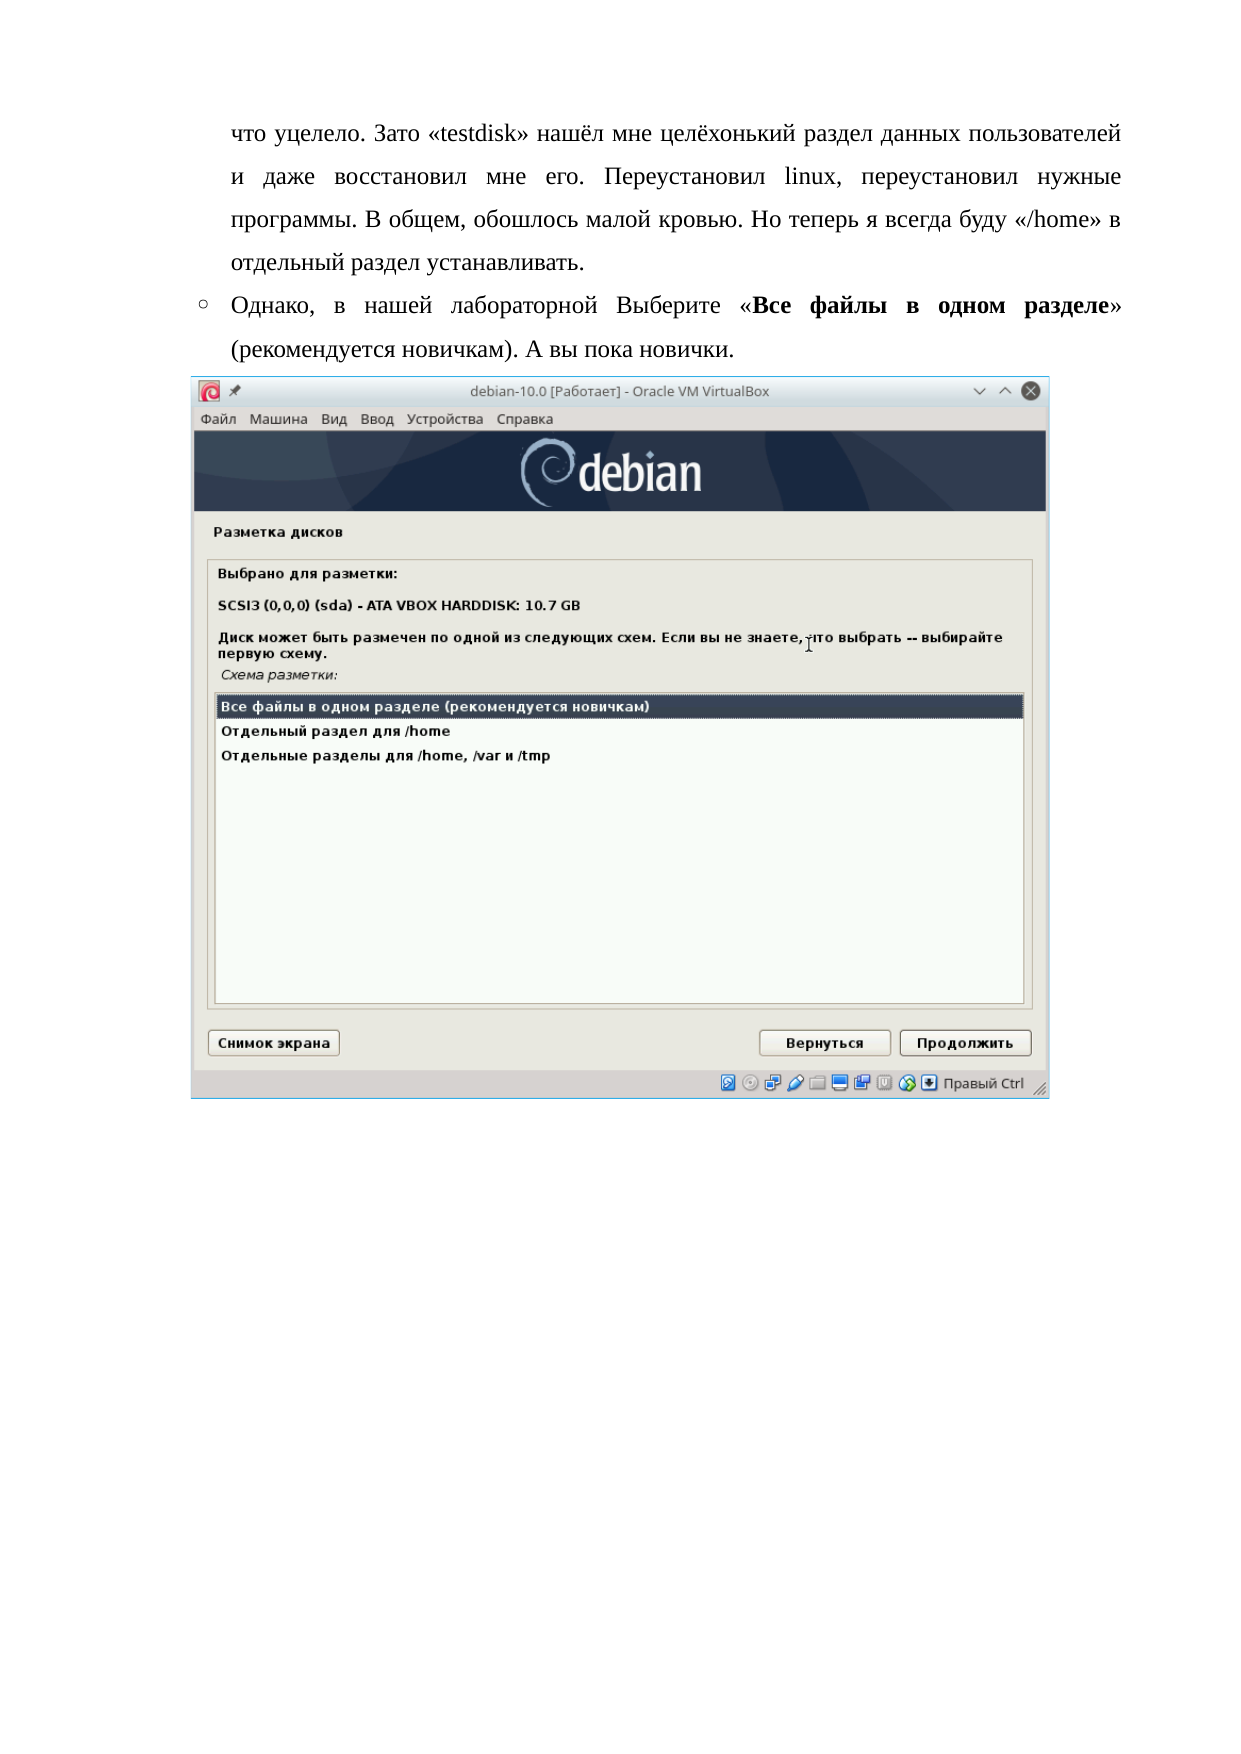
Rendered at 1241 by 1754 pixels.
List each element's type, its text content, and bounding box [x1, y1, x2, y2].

picture [190, 376, 1050, 1099]
list Однако, в нашей лабораторной Выберите «Все файлы в одном разделе» (рекомендуется новичкам). А вы пока новички. [193, 291, 1122, 362]
list что уцелело. Зато «testdisk» нашёл мне целёхонький раздел данных пользователей и даже восстановил мне его. Переустановил linux, переустановил нужные программы. В общем, обошлось малой кровью. Но теперь я всегда буду «/home» в отдельный раздел устанавливать. [193, 118, 1122, 276]
